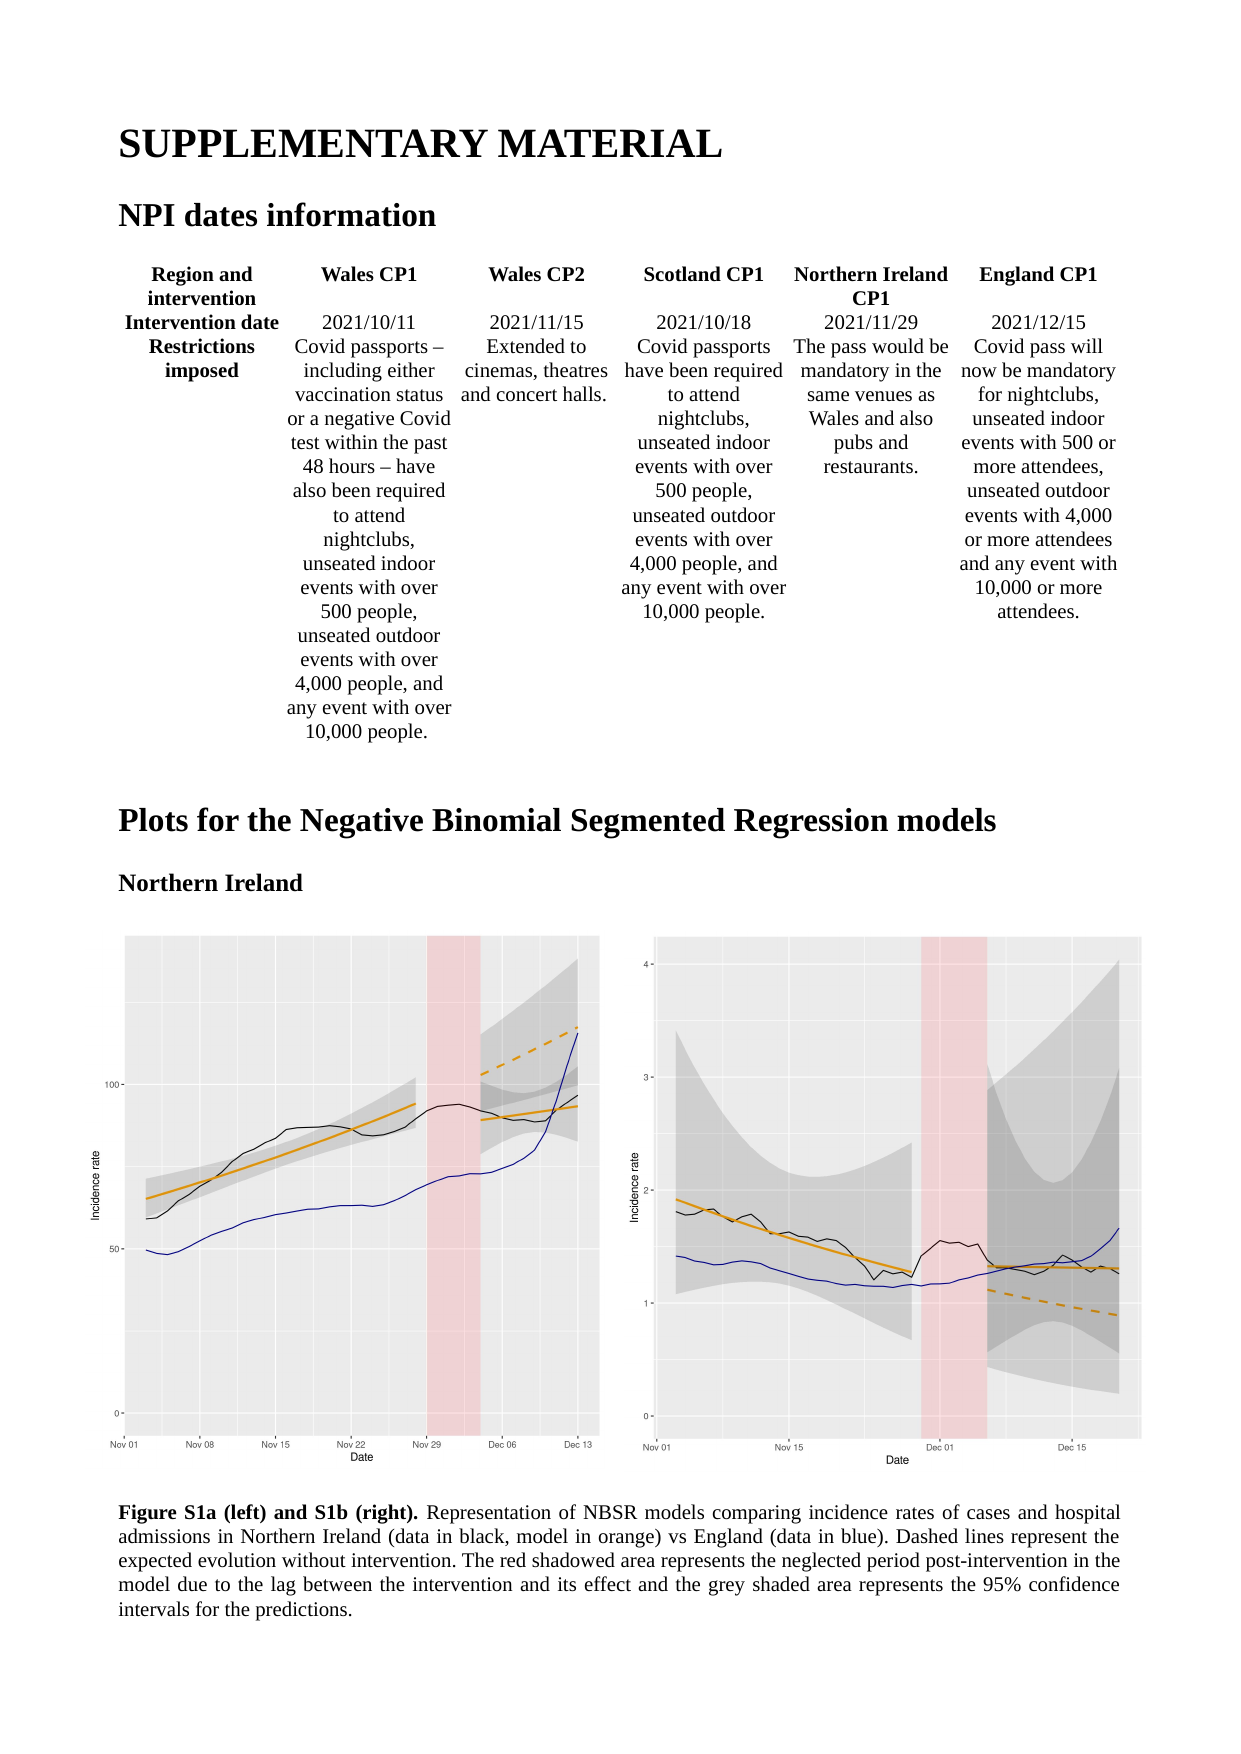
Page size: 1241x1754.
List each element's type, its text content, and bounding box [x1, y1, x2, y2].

table_cell Intervention date [118, 310, 285, 334]
table_cell Restrictions imposed [118, 334, 285, 743]
table_header England CP1 [955, 262, 1122, 310]
table_cell 2021/11/15 [453, 310, 620, 334]
text Figure S1a (left) and S1b (right). Representation of NBSR models comparing incidence rates of cases and hospital admissions in Northern Ireland (data in black, model in orange) vs England (data in blue). Dashed lines represent the expected evolution without intervention. The red shadowed area represents the neglected period post-intervention in the model due to the lag between the intervention and its effect and the grey shaded area represents the 95% confidence intervals for the predictions. [118, 1500, 1122, 1621]
table_cell The pass would be mandatory in the same venues as Wales and also pubs and restaurants. [787, 334, 954, 743]
table_header Wales CP2 [453, 262, 620, 310]
table_header Wales CP1 [285, 262, 453, 310]
table_cell Covid passports have been required to attend nightclubs, unseated indoor events with over 500 people, unseated outdoor events with over 4,000 people, and any event with over 10,000 people. [620, 334, 787, 743]
table_header Northern Ireland CP1 [787, 262, 954, 310]
table_cell Covid pass will now be mandatory for nightclubs, unseated indoor events with 500 or more attendees, unseated outdoor events with 4,000 or more attendees and any event with 10,000 or more attendees. [955, 334, 1122, 743]
table_cell Extended to cinemas, theatres and concert halls. [453, 334, 620, 743]
text Northern Ireland [118, 868, 1122, 896]
table_cell 2021/12/15 [955, 310, 1122, 334]
text Plots for the Negative Binomial Segmented Regression models [118, 801, 1122, 839]
text SUPPLEMENTARY MATERIAL [118, 118, 1122, 166]
table_cell 2021/10/11 [285, 310, 453, 334]
text NPI dates information [118, 195, 1122, 233]
table_cell 2021/10/18 [620, 310, 787, 334]
table_cell 2021/11/29 [787, 310, 954, 334]
table_cell Covid passports – including either vaccination status or a negative Covid test within the past 48 hours – have also been required to attend nightclubs, unseated indoor events with over 500 people, unseated outdoor events with over 4,000 people, and any event with over 10,000 people. [285, 334, 453, 743]
table_header Region and intervention [118, 262, 285, 310]
picture [85, 930, 605, 1469]
table_header Scotland CP1 [620, 262, 787, 310]
picture [624, 931, 1147, 1472]
